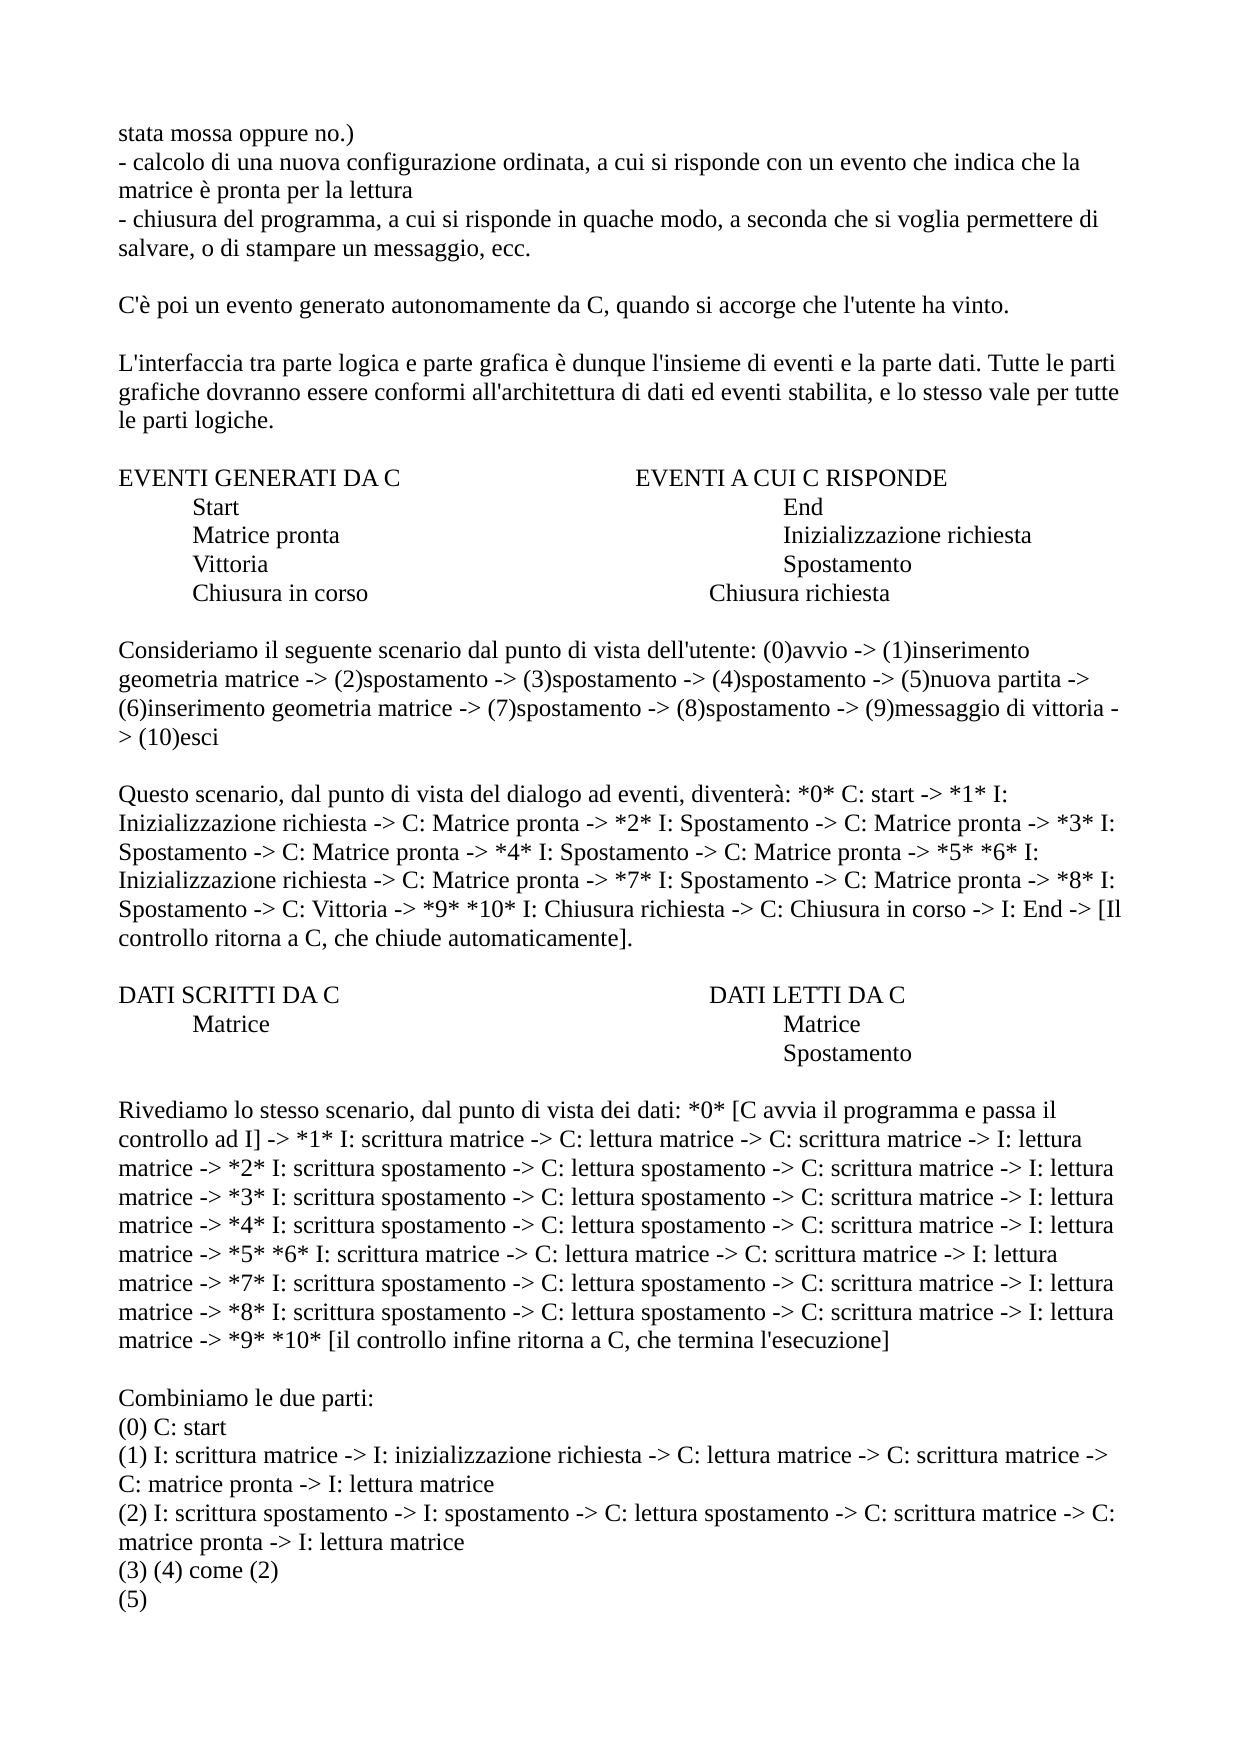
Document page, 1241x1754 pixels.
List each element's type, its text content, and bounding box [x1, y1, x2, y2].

text stata mossa oppure no.) - calcolo di una nuova configurazione ordinata, a cui si risponde con un evento che indica che la matrice è pronta per la lettura - chiusura del programma, a cui si risponde in quache modo, a seconda che si voglia permettere di salvare, o di stampare un messaggio, ecc. C'è poi un evento generato autonomamente da C, quando si accorge che l'utente ha vinto. L'interfaccia tra parte logica e parte grafica è dunque l'insieme di eventi e la parte dati. Tutte le parti grafiche dovranno essere conformi all'architettura di dati ed eventi stabilita, e lo stesso vale per tutte le parti logiche. EVENTI GENERATI DA C EVENTI A CUI C RISPONDE Start End Matrice pronta Inizializzazione richiesta Vittoria Spostamento Chiusura in corso Chiusura richiesta Consideriamo il seguente scenario dal punto di vista dell'utente: (0)avvio -> (1)inserimento geometria matrice -> (2)spostamento -> (3)spostamento -> (4)spostamento -> (5)nuova partita -> (6)inserimento geometria matrice -> (7)spostamento -> (8)spostamento -> (9)messaggio di vittoria -> (10)esci Questo scenario, dal punto di vista del dialogo ad eventi, diventerà: *0* C: start -> *1* I: Inizializzazione richiesta -> C: Matrice pronta -> *2* I: Spostamento -> C: Matrice pronta -> *3* I: Spostamento -> C: Matrice pronta -> *4* I: Spostamento -> C: Matrice pronta -> *5* *6* I: Inizializzazione richiesta -> C: Matrice pronta -> *7* I: Spostamento -> C: Matrice pronta -> *8* I: Spostamento -> C: Vittoria -> *9* *10* I: Chiusura richiesta -> C: Chiusura in corso -> I: End -> [Il controllo ritorna a C, che chiude automaticamente]. DATI SCRITTI DA C DATI LETTI DA C Matrice Matrice Spostamento Rivediamo lo stesso scenario, dal punto di vista dei dati: *0* [C avvia il programma e passa il controllo ad I] -> *1* I: scrittura matrice -> C: lettura matrice -> C: scrittura matrice -> I: lettura matrice -> *2* I: scrittura spostamento -> C: lettura spostamento -> C: scrittura matrice -> I: lettura matrice -> *3* I: scrittura spostamento -> C: lettura spostamento -> C: scrittura matrice -> I: lettura matrice -> *4* I: scrittura spostamento -> C: lettura spostamento -> C: scrittura matrice -> I: lettura matrice -> *5* *6* I: scrittura matrice -> C: lettura matrice -> C: scrittura matrice -> I: lettura matrice -> *7* I: scrittura spostamento -> C: lettura spostamento -> C: scrittura matrice -> I: lettura matrice -> *8* I: scrittura spostamento -> C: lettura spostamento -> C: scrittura matrice -> I: lettura matrice -> *9* *10* [il controllo infine ritorna a C, che termina l'esecuzione] Combiniamo le due parti: (0) C: start (1) I: scrittura matrice -> I: inizializzazione richiesta -> C: lettura matrice -> C: scrittura matrice -> C: matrice pronta -> I: lettura matrice (2) I: scrittura spostamento -> I: spostamento -> C: lettura spostamento -> C: scrittura matrice -> C: matrice pronta -> I: lettura matrice (3) (4) come (2) (5) [118, 118, 1122, 1613]
